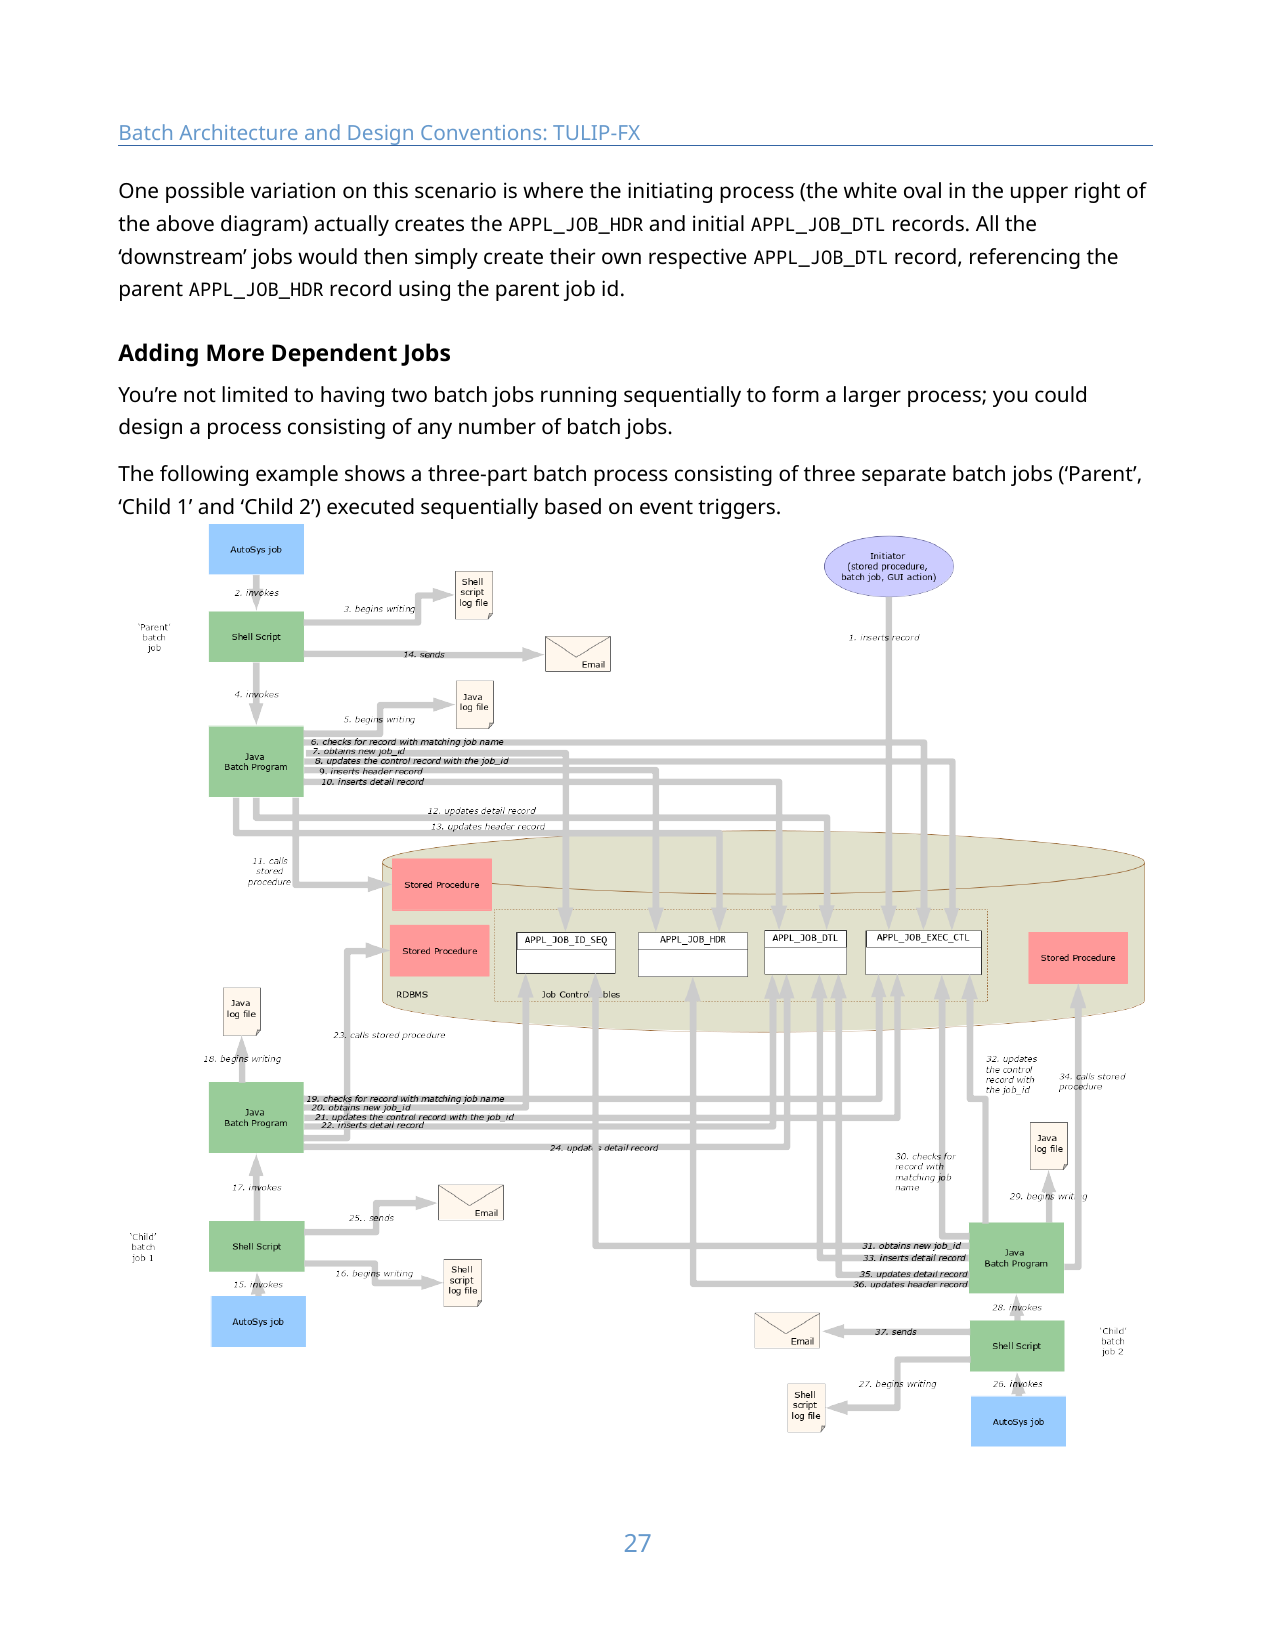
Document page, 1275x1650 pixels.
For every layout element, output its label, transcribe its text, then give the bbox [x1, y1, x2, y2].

subtitle Adding More Dependent Jobs [118, 337, 1157, 368]
text The following example shows a three-part batch process consisting of three separate batch jobs (‘Parent’, ‘Child 1’ and ‘Child 2’) executed sequentially based on event triggers. [118, 459, 1157, 521]
text One possible variation on this scenario is where the initiating process (the white oval in the upper right of the above diagram) actually creates the APPL_JOB_HDR and initial APPL_JOB_DTL records. All the ‘downstream’ jobs would then simply create their own respective APPL_JOB_DTL record, referencing the parent APPL_JOB_HDR record using the parent job id. [118, 177, 1157, 303]
picture [123, 524, 1163, 1470]
text You’re not limited to having two batch jobs running sequentially to form a larger process; you could design a process consisting of any number of batch jobs. [118, 380, 1157, 441]
